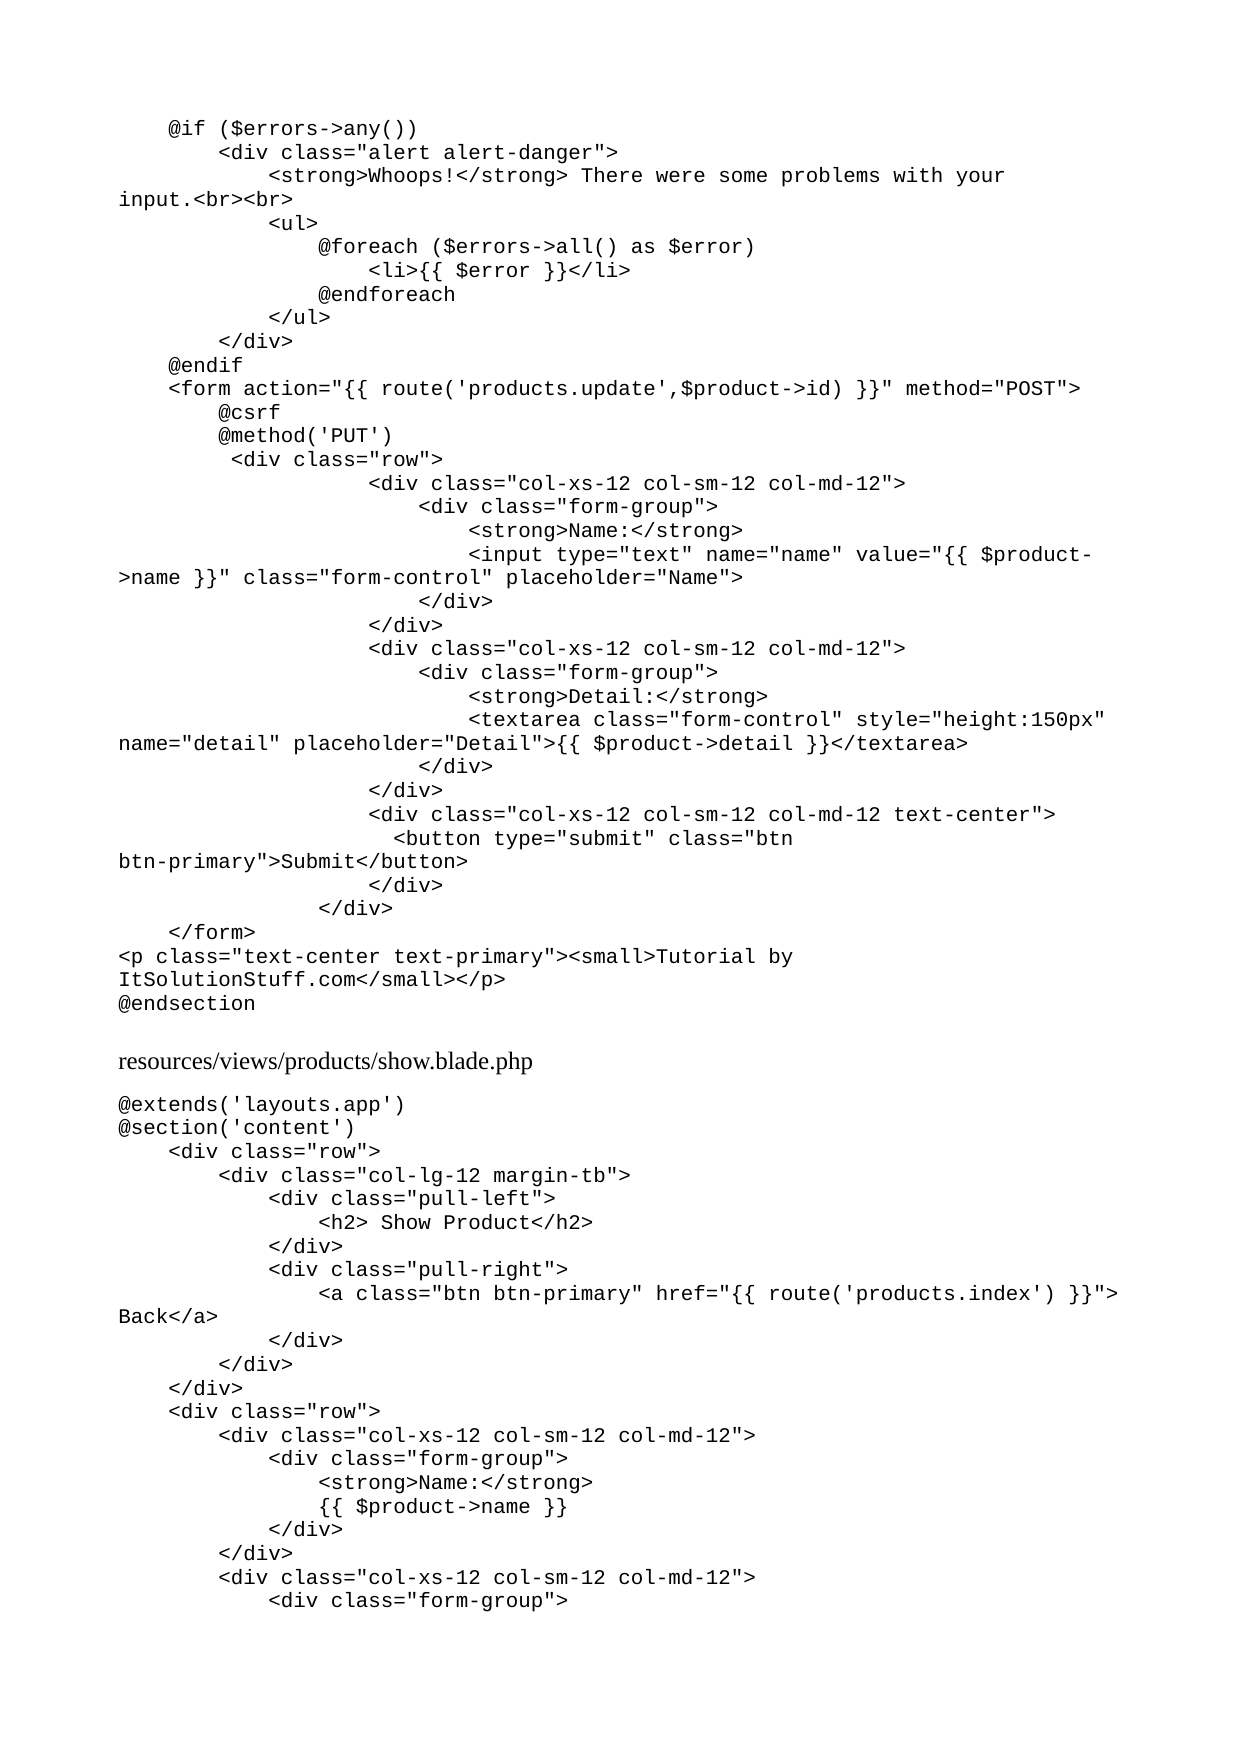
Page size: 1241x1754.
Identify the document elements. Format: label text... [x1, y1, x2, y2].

text </div> [118, 1377, 1122, 1401]
text <div class="row"> [118, 449, 1122, 473]
text </div> [118, 1236, 1122, 1259]
text @if ($errors->any()) [118, 118, 1122, 142]
text <strong>Whoops!</strong> There were some problems with your input.<br><br> [118, 165, 1122, 213]
text <strong>Detail:</strong> [118, 686, 1122, 709]
text <ul> [118, 213, 1122, 236]
text @endforeach [118, 284, 1122, 307]
text @foreach ($errors->all() as $error) [118, 236, 1122, 260]
text <button type="submit" class="btn btn-primary">Submit</button> [118, 827, 1122, 875]
text @endsection [118, 993, 1122, 1017]
text <div class="col-xs-12 col-sm-12 col-md-12"> [118, 1425, 1122, 1448]
text <div class="form-group"> [118, 1448, 1122, 1472]
text </div> [118, 1543, 1122, 1567]
text </div> [118, 780, 1122, 804]
text {{ $product->name }} [118, 1496, 1122, 1519]
text <div class="alert alert-danger"> [118, 142, 1122, 165]
text <h2> Show Product</h2> [118, 1212, 1122, 1236]
text @extends('layouts.app') [118, 1094, 1122, 1117]
text <strong>Name:</strong> [118, 1472, 1122, 1496]
text </div> [118, 757, 1122, 780]
text @endif [118, 354, 1122, 378]
text <div class="pull-left"> [118, 1188, 1122, 1212]
text </div> [118, 615, 1122, 638]
text <strong>Name:</strong> [118, 520, 1122, 544]
text <div class="form-group"> [118, 662, 1122, 686]
text <div class="col-xs-12 col-sm-12 col-md-12"> [118, 638, 1122, 662]
text <li>{{ $error }}</li> [118, 260, 1122, 284]
text <p class="text-center text-primary"><small>Tutorial by ItSolutionStuff.com</small></p> [118, 946, 1122, 993]
text </div> [118, 331, 1122, 354]
text <div class="row"> [118, 1401, 1122, 1425]
text <div class="col-xs-12 col-sm-12 col-md-12"> [118, 1567, 1122, 1590]
text </div> [118, 591, 1122, 615]
text </form> [118, 922, 1122, 946]
text @section('content') [118, 1117, 1122, 1141]
text <div class="row"> [118, 1141, 1122, 1165]
text <textarea class="form-control" style="height:150px" name="detail" placeholder="Detail">{{ $product->detail }}</textarea> [118, 709, 1122, 757]
text <div class="col-xs-12 col-sm-12 col-md-12 text-center"> [118, 804, 1122, 827]
text @csrf [118, 402, 1122, 426]
text <div class="form-group"> [118, 496, 1122, 520]
text </div> [118, 898, 1122, 922]
text @method('PUT') [118, 426, 1122, 449]
text <div class="col-xs-12 col-sm-12 col-md-12"> [118, 473, 1122, 496]
text <form action="{{ route('products.update',$product->id) }}" method="POST"> [118, 378, 1122, 402]
text <div class="col-lg-12 margin-tb"> [118, 1165, 1122, 1188]
text </div> [118, 875, 1122, 898]
text <div class="pull-right"> [118, 1259, 1122, 1283]
text resources/views/products/show.blade.php [118, 1046, 1122, 1075]
text </div> [118, 1519, 1122, 1543]
text </div> [118, 1354, 1122, 1377]
text <div class="form-group"> [118, 1590, 1122, 1614]
text </ul> [118, 307, 1122, 331]
text <input type="text" name="name" value="{{ $product->name }}" class="form-control" placeholder="Name"> [118, 544, 1122, 591]
text <a class="btn btn-primary" href="{{ route('products.index') }}"> Back</a> [118, 1283, 1122, 1330]
text </div> [118, 1330, 1122, 1354]
